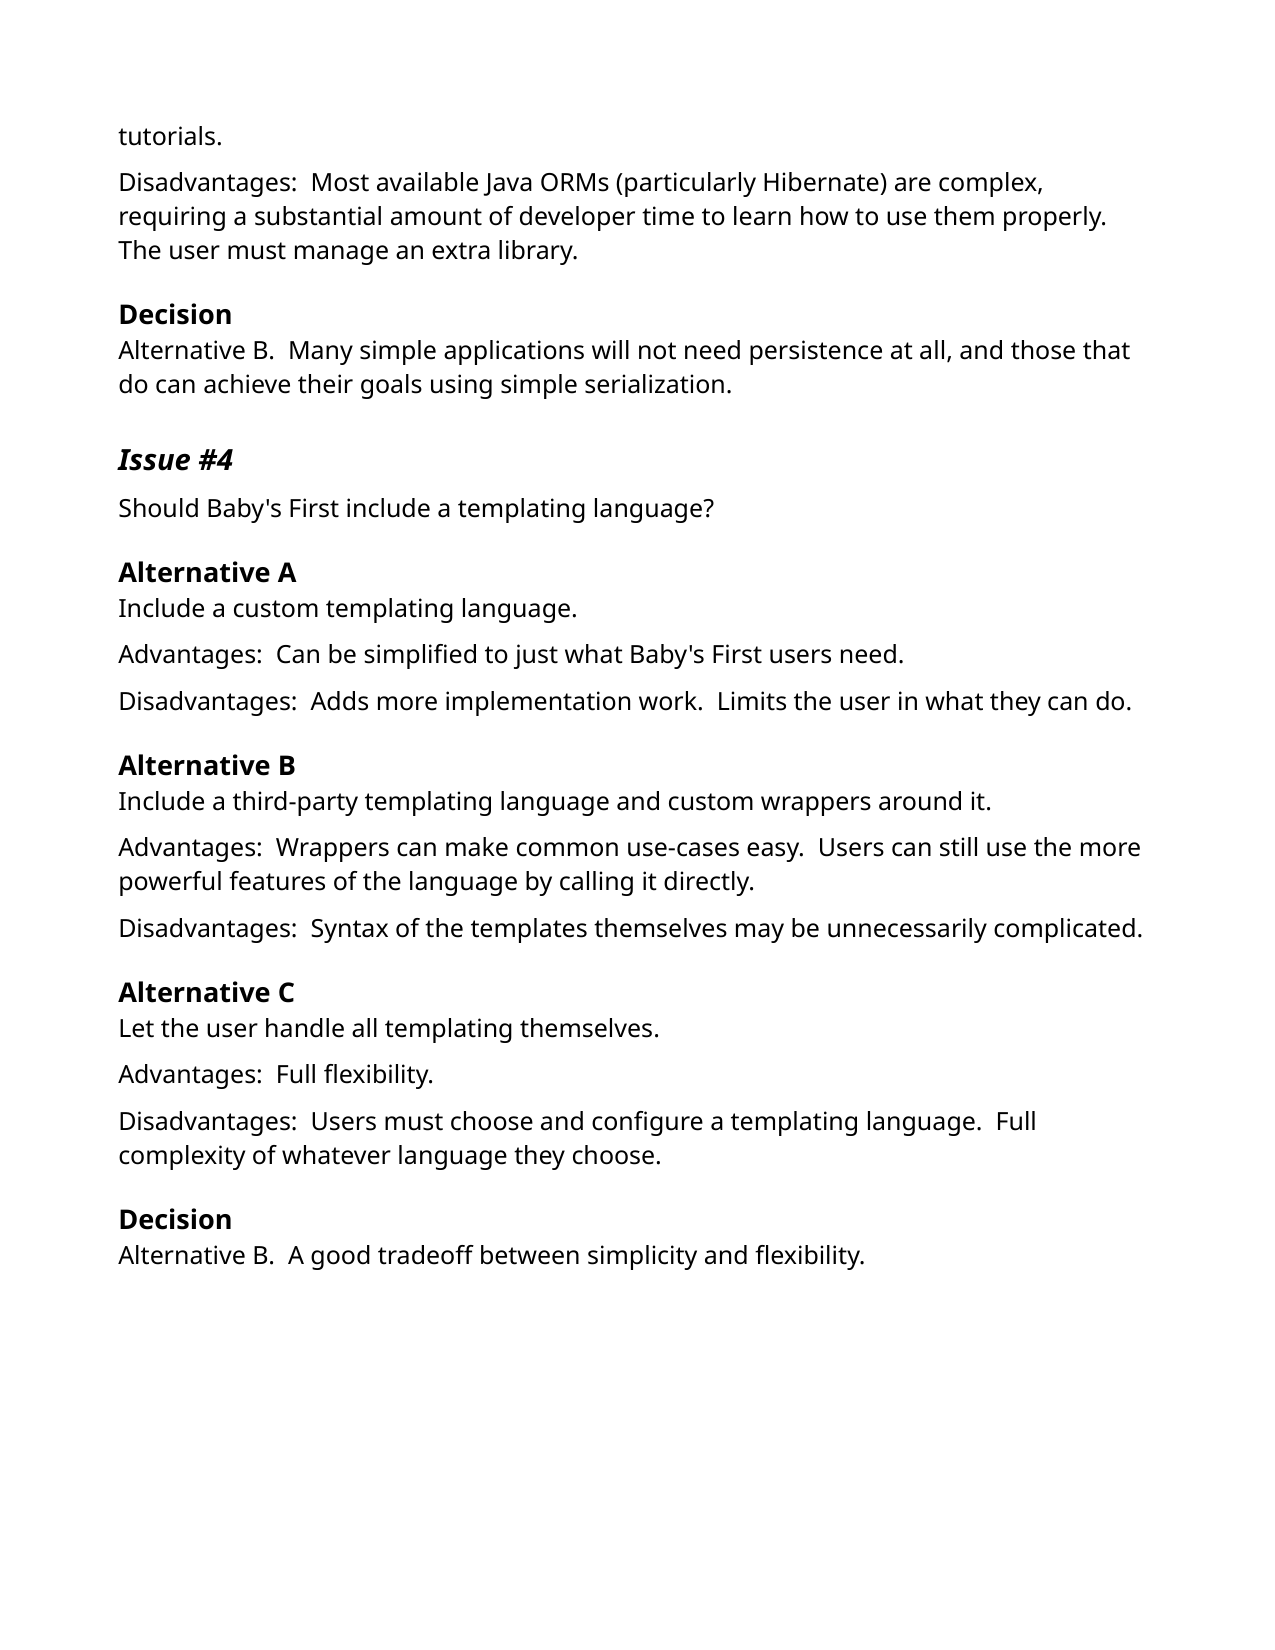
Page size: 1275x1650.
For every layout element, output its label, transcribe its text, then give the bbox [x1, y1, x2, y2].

subtitle Issue #4 [118, 439, 1157, 478]
text Advantages: Wrappers can make common use-cases easy. Users can still use the more powerful features of the language by calling it directly. [118, 830, 1157, 898]
text Alternative B. A good tradeoff between simplicity and flexibility. [118, 1238, 1157, 1272]
text Include a custom templating language. [118, 590, 1157, 624]
text Should Baby's First include a templating language? [118, 491, 1157, 524]
subtitle Decision [118, 1201, 1157, 1238]
subtitle Decision [118, 296, 1157, 333]
text Alternative B. Many simple applications will not need persistence at all, and those that do can achieve their goals using simple serialization. [118, 333, 1157, 401]
text Advantages: Can be simplified to just what Baby's First users need. [118, 637, 1157, 671]
text Disadvantages: Adds more implementation work. Limits the user in what they can do. [118, 683, 1157, 718]
text Disadvantages: Users must choose and configure a templating language. Full complexity of whatever language they choose. [118, 1104, 1157, 1172]
text Disadvantages: Syntax of the templates themselves may be unnecessarily complicated. [118, 911, 1157, 945]
subtitle Alternative B [118, 747, 1157, 783]
text Let the user handle all templating themselves. [118, 1011, 1157, 1044]
text Advantages: Full flexibility. [118, 1057, 1157, 1091]
text Include a third-party templating language and custom wrappers around it. [118, 783, 1157, 817]
subtitle Alternative C [118, 974, 1157, 1011]
text tutorials. [118, 118, 1157, 152]
subtitle Alternative A [118, 553, 1157, 590]
text Disadvantages: Most available Java ORMs (particularly Hibernate) are complex, requiring a substantial amount of developer time to learn how to use them properly. The user must manage an extra library. [118, 165, 1157, 267]
